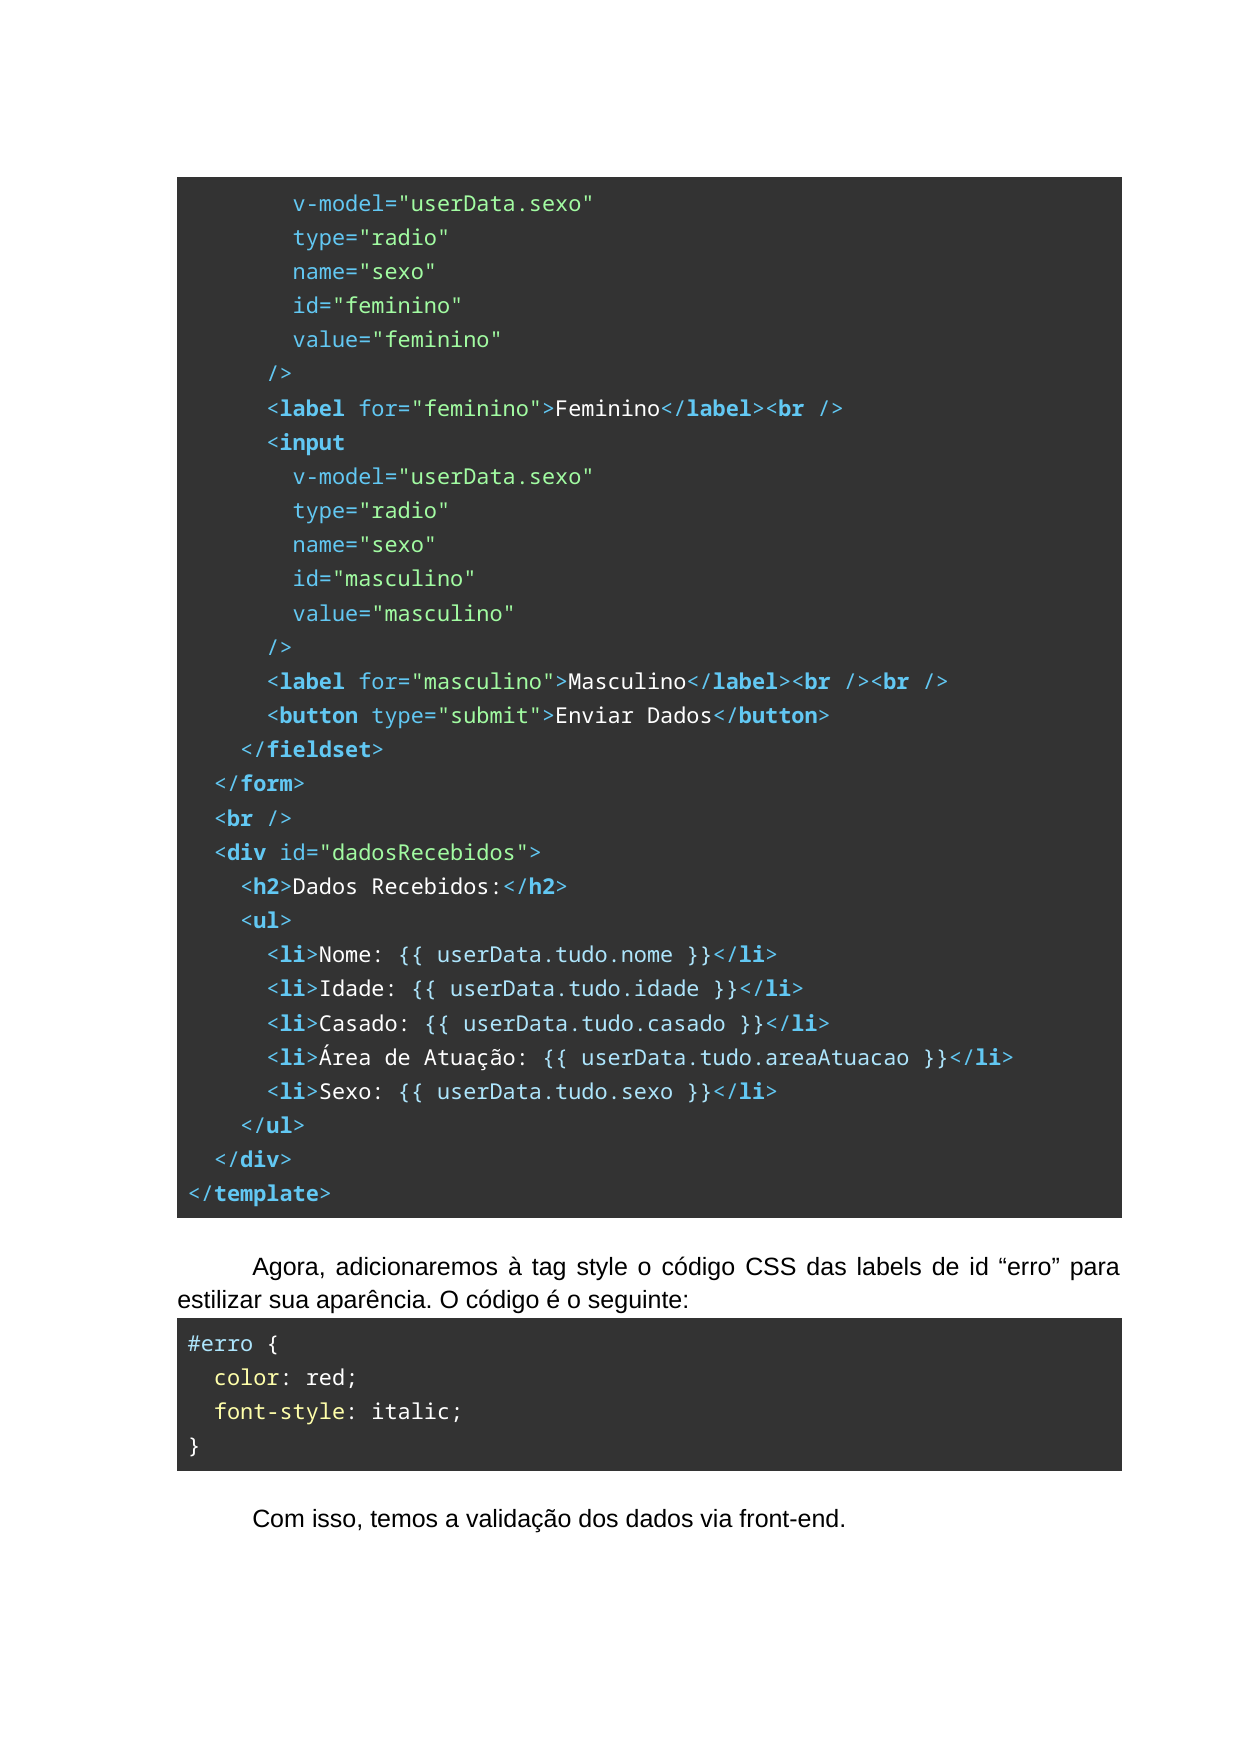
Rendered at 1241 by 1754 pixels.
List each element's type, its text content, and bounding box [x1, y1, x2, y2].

table_header v-model="userData.sexo" type="radio" name="sexo" id="feminino" value="feminino" /> <label for="feminino">Feminino</label><br /> <input v-model="userData.sexo" type="radio" name="sexo" id="masculino" value="masculino" /> <label for="masculino">Masculino</label><br /><br /> <button type="submit">Enviar Dados</button> </fieldset> </form> <br /> <div id="dadosRecebidos"> <h2>Dados Recebidos:</h2> <ul> <li>Nome: {{ userData.tudo.nome }}</li> <li>Idade: {{ userData.tudo.idade }}</li> <li>Casado: {{ userData.tudo.casado }}</li> <li>Área de Atuação: {{ userData.tudo.areaAtuacao }}</li> <li>Sexo: {{ userData.tudo.sexo }}</li> </ul> </div> </template> [177, 177, 1122, 1218]
text Com isso, temos a validação dos dados via front-end. [177, 1504, 1122, 1532]
table_header #erro { color: red; font-style: italic; } [177, 1318, 1122, 1471]
text Agora, adicionaremos à tag style o código CSS das labels de id “erro” para estilizar sua aparência. O código é o seguinte: [177, 1252, 1122, 1313]
